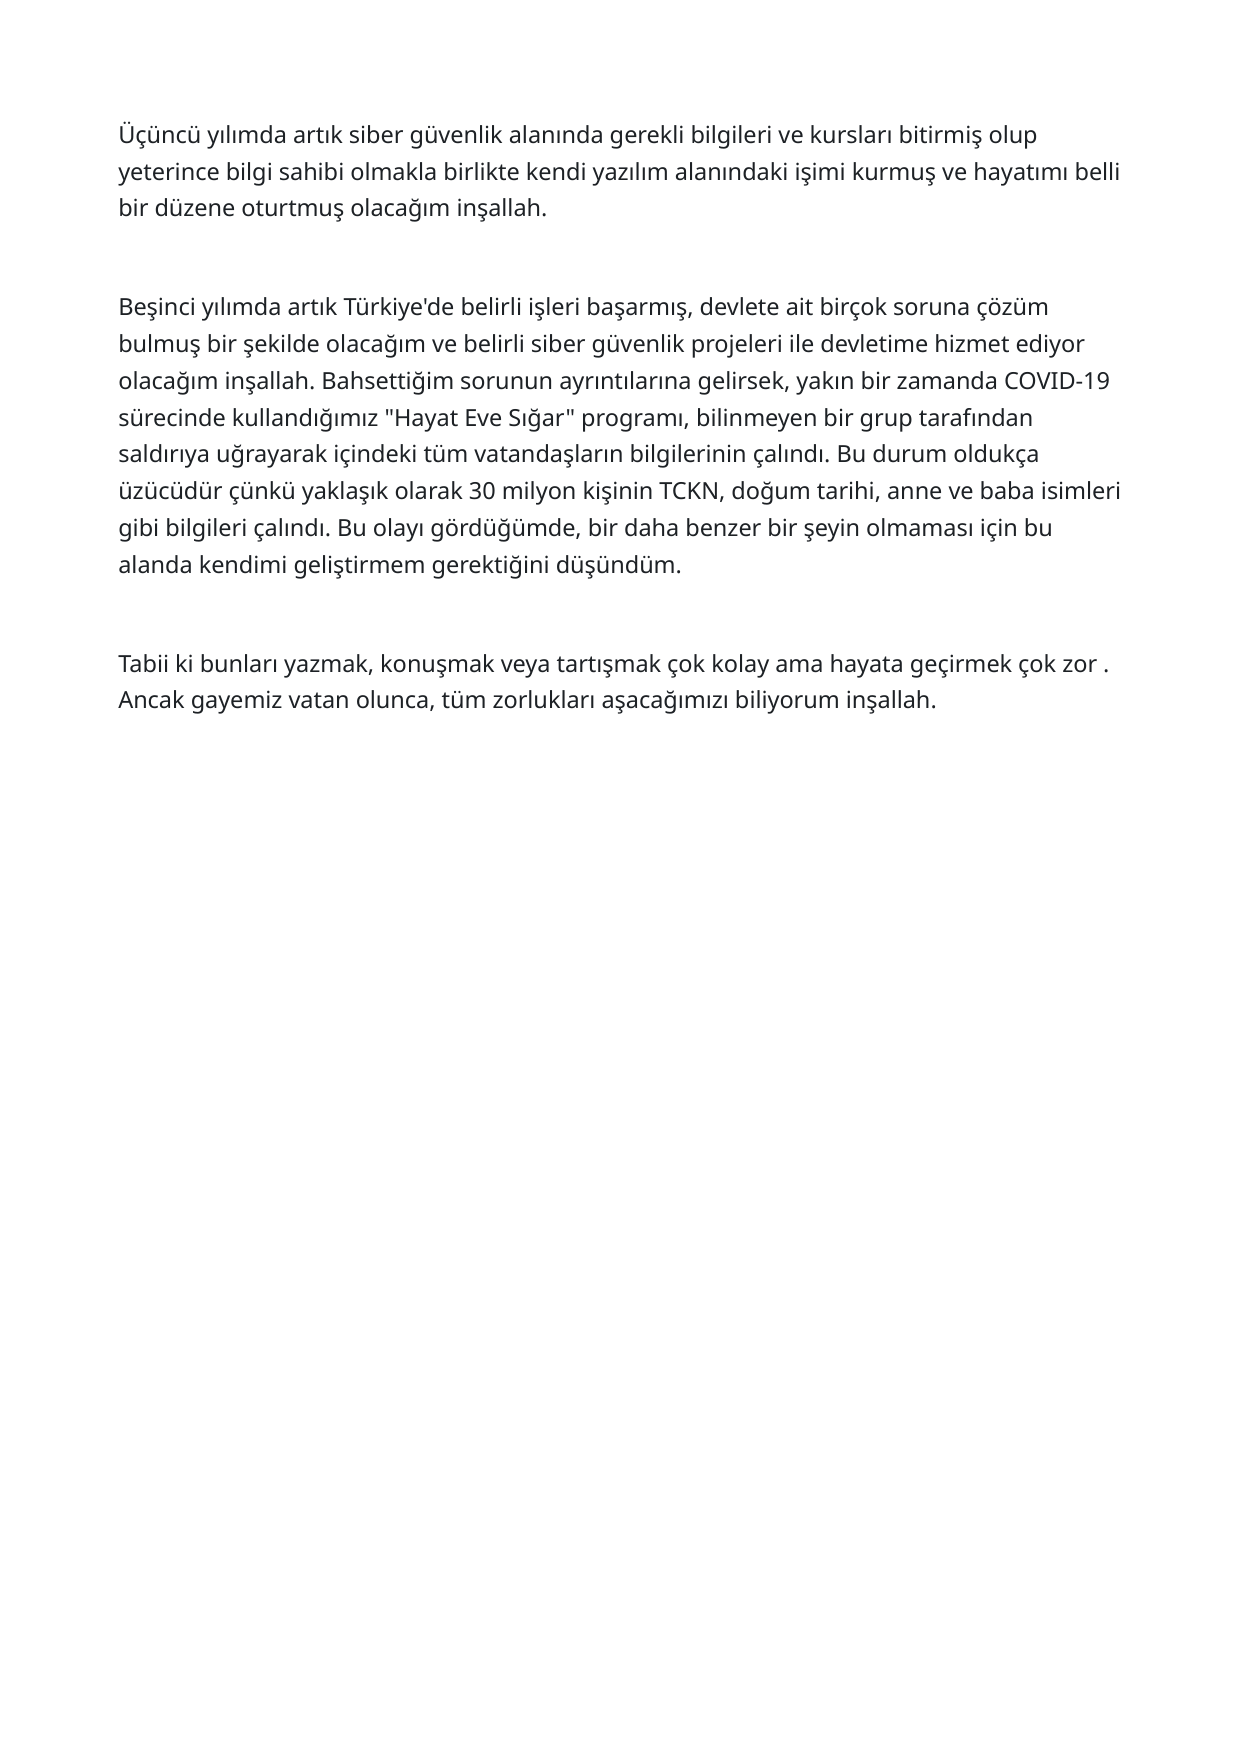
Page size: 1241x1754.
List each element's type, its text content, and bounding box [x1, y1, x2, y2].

text Beşinci yılımda artık Türkiye'de belirli işleri başarmış, devlete ait birçok soruna çözüm bulmuş bir şekilde olacağım ve belirli siber güvenlik projeleri ile devletime hizmet ediyor olacağım inşallah. Bahsettiğim sorunun ayrıntılarına gelirsek, yakın bir zamanda COVID-19 sürecinde kullandığımız "Hayat Eve Sığar" programı, bilinmeyen bir grup tarafından saldırıya uğrayarak içindeki tüm vatandaşların bilgilerinin çalındı. Bu durum oldukça üzücüdür çünkü yaklaşık olarak 30 milyon kişinin TCKN, doğum tarihi, anne ve baba isimleri gibi bilgileri çalındı. Bu olayı gördüğümde, bir daha benzer bir şeyin olmaması için bu alanda kendimi geliştirmem gerektiğini düşündüm. [118, 291, 1122, 580]
text Üçüncü yılımda artık siber güvenlik alanında gerekli bilgileri ve kursları bitirmiş olup yeterince bilgi sahibi olmakla birlikte kendi yazılım alanındaki işimi kurmuş ve hayatımı belli bir düzene oturtmuş olacağım inşallah. [118, 118, 1122, 224]
text Tabii ki bunları yazmak, konuşmak veya tartışmak çok kolay ama hayata geçirmek çok zor . Ancak gayemiz vatan olunca, tüm zorlukları aşacağımızı biliyorum inşallah. [118, 647, 1122, 716]
